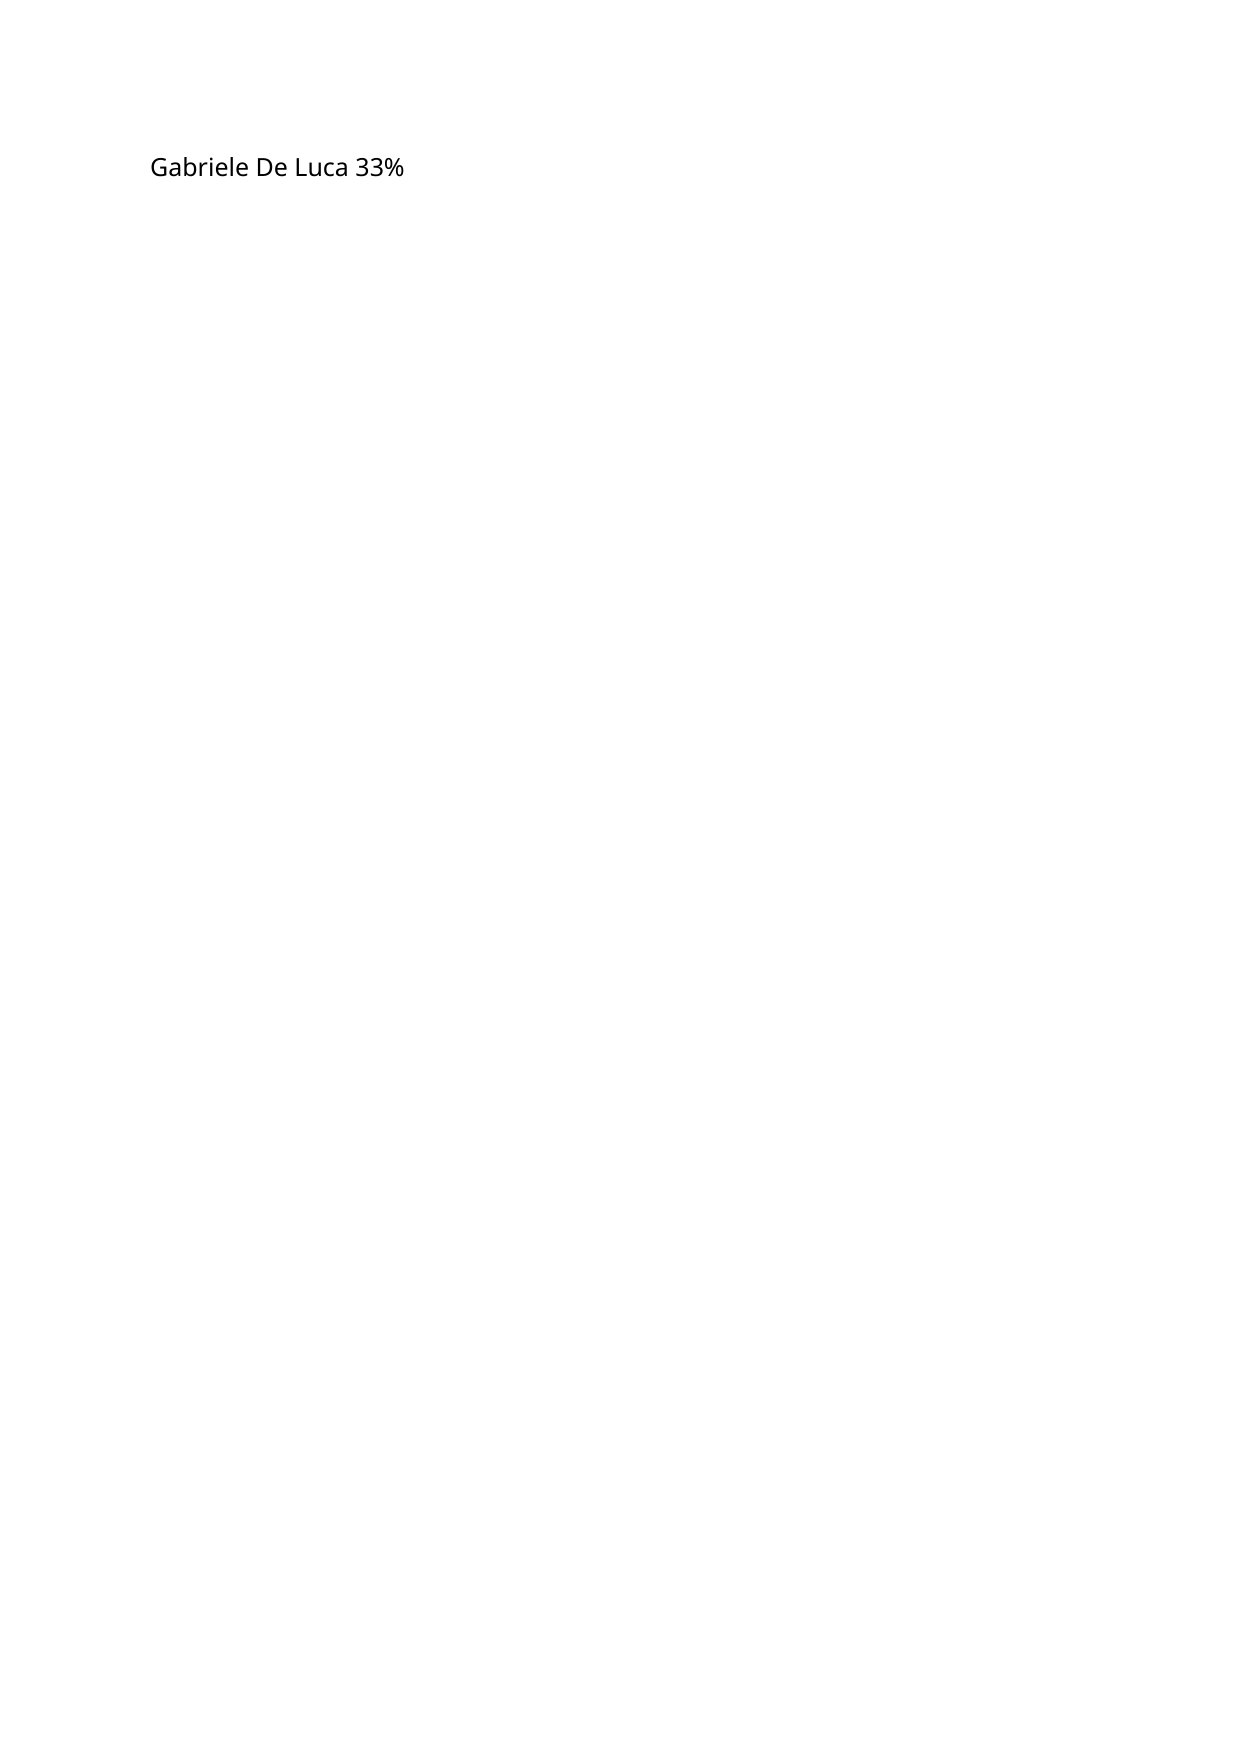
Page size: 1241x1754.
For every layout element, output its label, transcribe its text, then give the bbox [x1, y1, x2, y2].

text Gabriele De Luca 33% [150, 150, 1090, 184]
